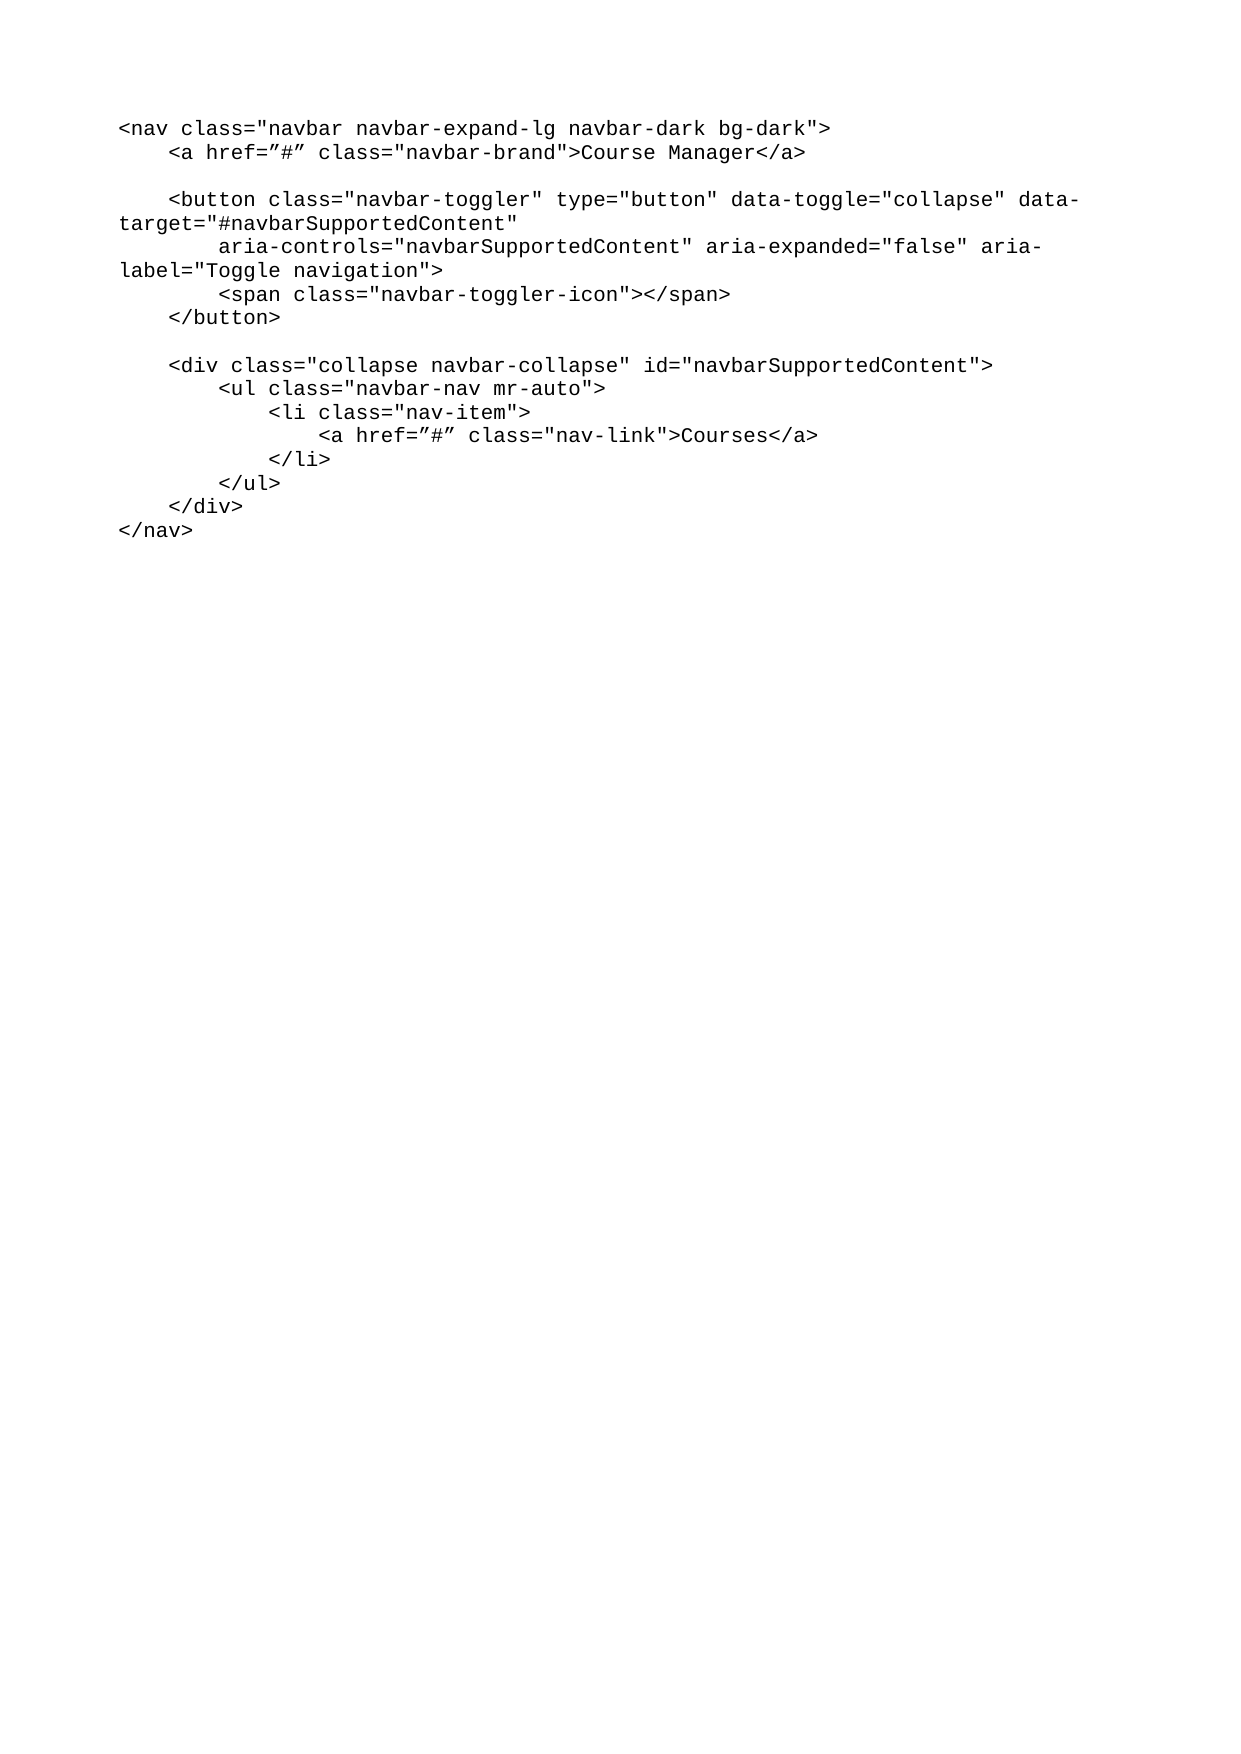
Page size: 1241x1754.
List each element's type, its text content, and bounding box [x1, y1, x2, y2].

text aria-controls="navbarSupportedContent" aria-expanded="false" aria-label="Toggle navigation"> [118, 236, 1122, 284]
text <a href=”#” class="navbar-brand">Course Manager</a> [118, 142, 1122, 165]
text <ul class="navbar-nav mr-auto"> [118, 378, 1122, 402]
text <li class="nav-item"> [118, 402, 1122, 426]
text </div> [118, 496, 1122, 520]
text <nav class="navbar navbar-expand-lg navbar-dark bg-dark"> [118, 118, 1122, 142]
text </li> [118, 449, 1122, 473]
text <span class="navbar-toggler-icon"></span> [118, 284, 1122, 307]
text </nav> [118, 520, 1122, 544]
text <div class="collapse navbar-collapse" id="navbarSupportedContent"> [118, 354, 1122, 378]
text <a href=”#” class="nav-link">Courses</a> [118, 426, 1122, 449]
text </button> [118, 307, 1122, 331]
text </ul> [118, 473, 1122, 496]
text <button class="navbar-toggler" type="button" data-toggle="collapse" data-target="#navbarSupportedContent" [118, 189, 1122, 236]
